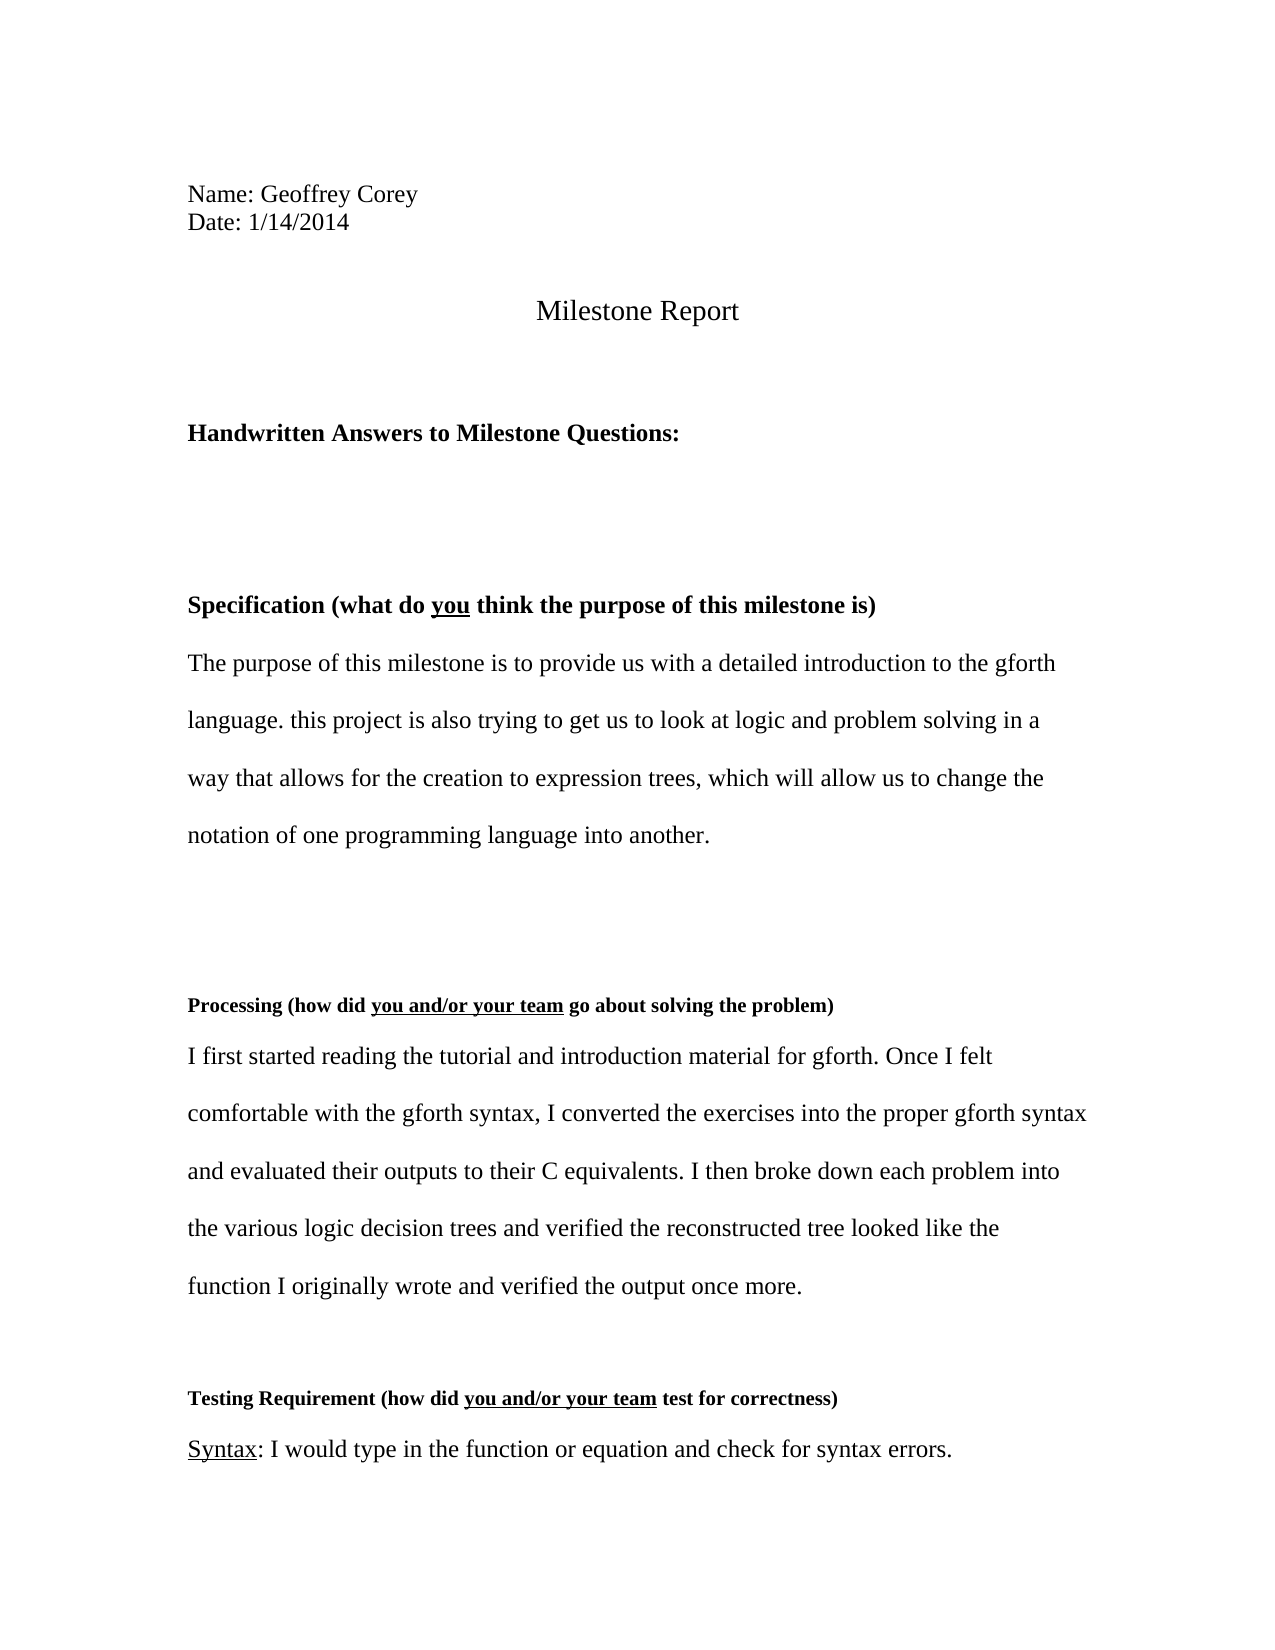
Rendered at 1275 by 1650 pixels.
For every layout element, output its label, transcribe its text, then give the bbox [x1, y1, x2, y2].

text The purpose of this milestone is to provide us with a detailed introduction to the gforth language. this project is also trying to get us to look at logic and problem solving in a way that allows for the creation to expression trees, which will allow us to change the notation of one programming language into another. [187, 648, 1087, 849]
text Milestone Report [187, 293, 1087, 327]
text Syntax: I would type in the function or equation and check for syntax errors. [187, 1434, 1087, 1463]
text Processing (how did you and/or your team go about solving the problem) [187, 993, 1087, 1017]
text I first started reading the tutorial and introduction material for gforth. Once I felt comfortable with the gforth syntax, I converted the exercises into the proper gforth syntax and evaluated their outputs to their C equivalents. I then broke down each problem into the various logic decision trees and verified the reconstructed tree looked like the function I originally wrote and verified the output once more. [187, 1041, 1087, 1299]
text Specification (what do you think the purpose of this milestone is) [187, 590, 1087, 619]
text Testing Requirement (how did you and/or your team test for correctness) [187, 1386, 1087, 1410]
text Handwritten Answers to Milestone Questions: [187, 418, 1087, 446]
